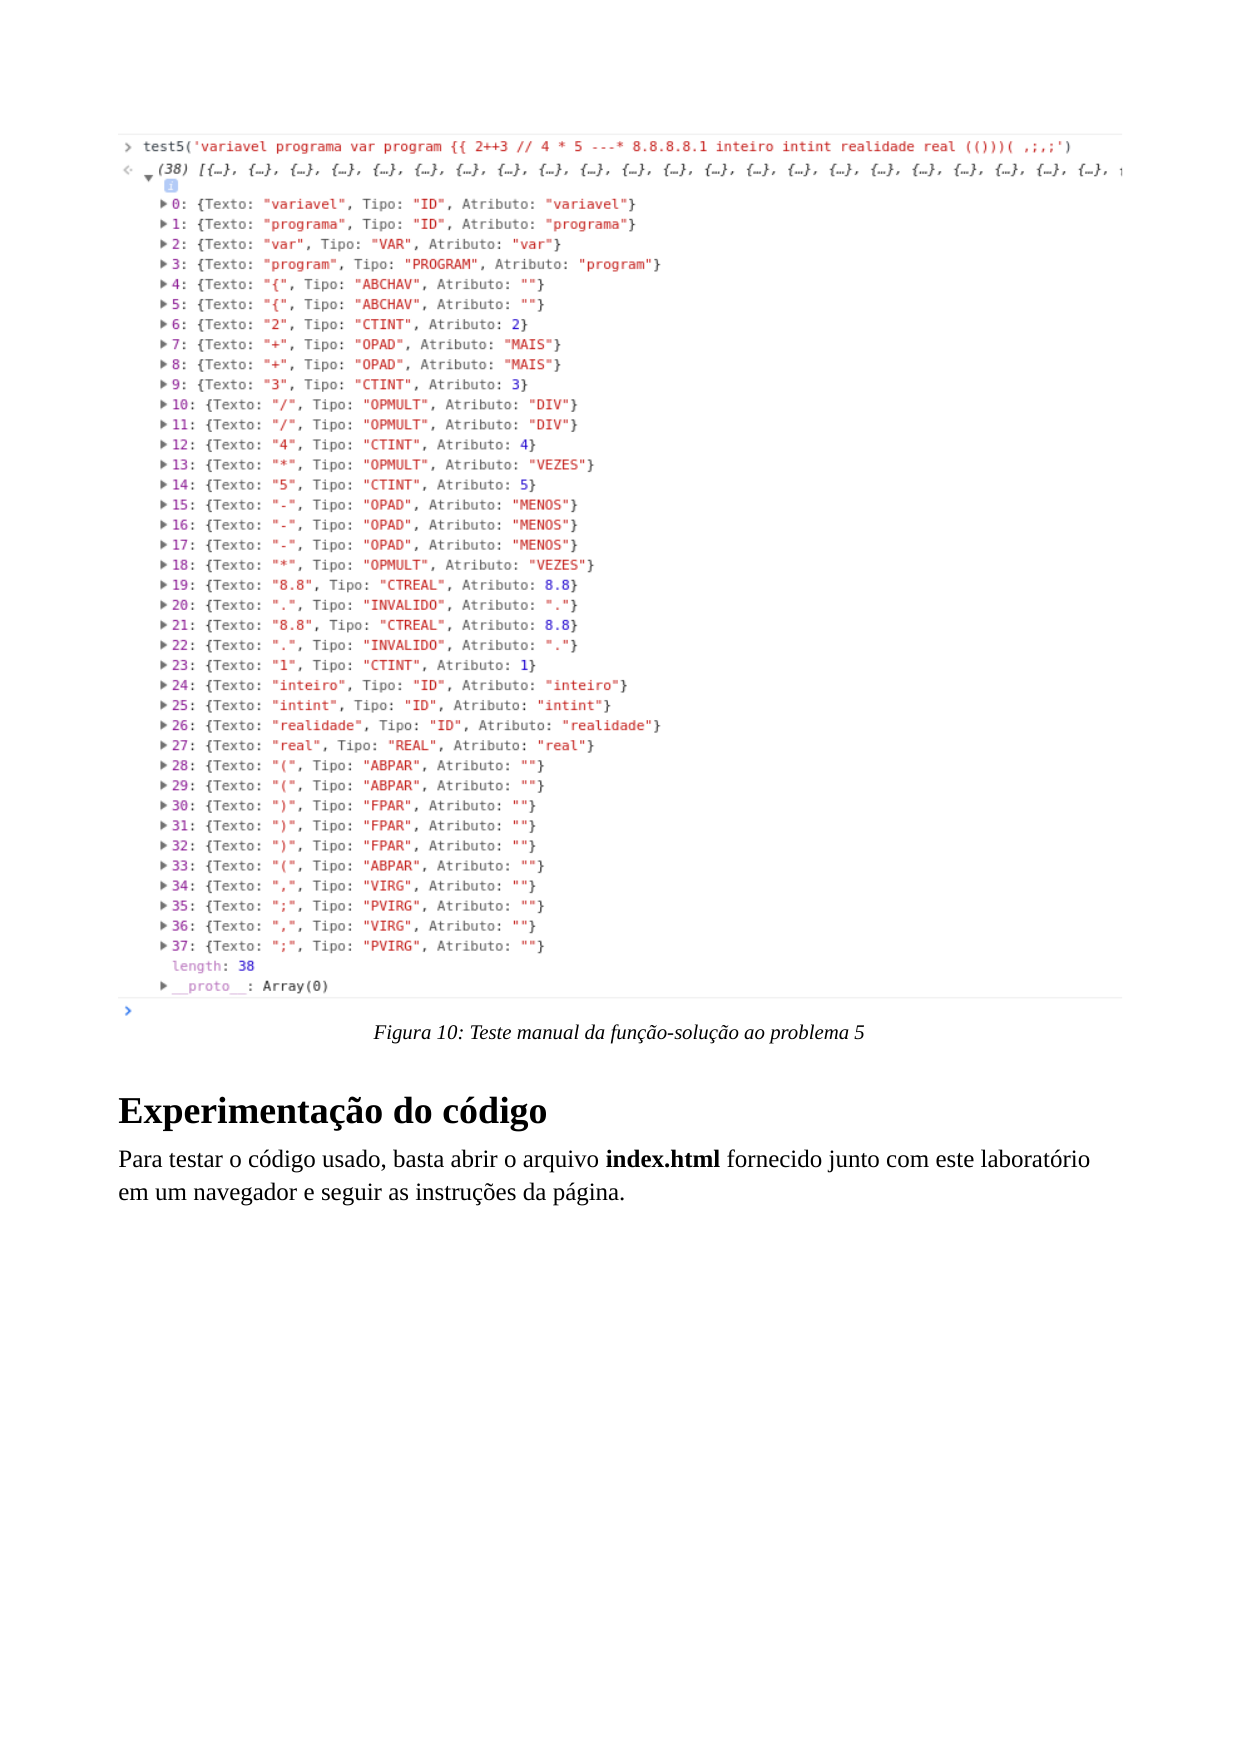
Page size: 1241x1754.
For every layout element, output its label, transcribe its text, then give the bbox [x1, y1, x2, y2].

picture [118, 130, 1123, 1016]
text Figura 10: Teste manual da função-solução ao problema 5 [118, 1016, 1122, 1044]
subtitle Experimentação do código [118, 1088, 1122, 1132]
text Para testar o código usado, basta abrir o arquivo index.html fornecido junto com este laboratório em um navegador e seguir as instruções da página. [118, 1144, 1122, 1206]
